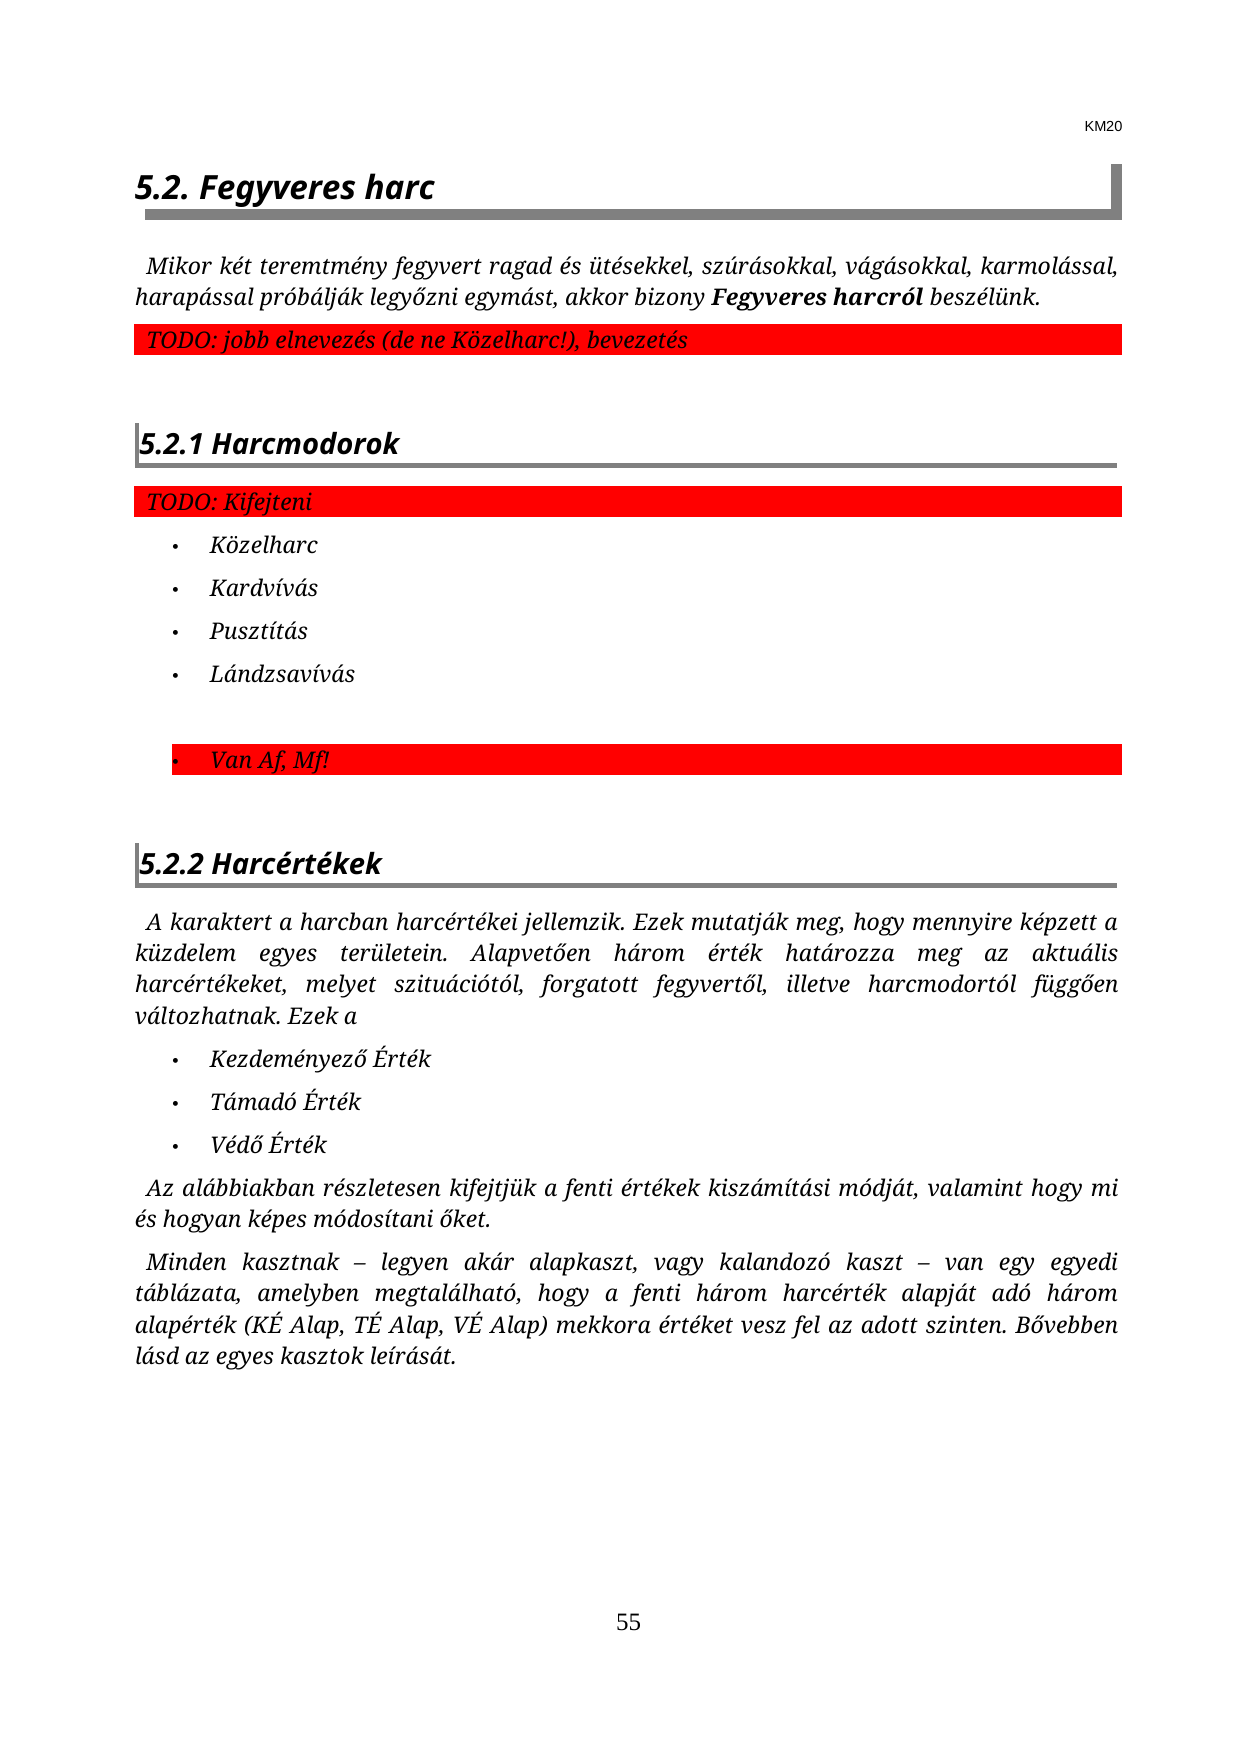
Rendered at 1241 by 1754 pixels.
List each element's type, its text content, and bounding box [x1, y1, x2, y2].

subtitle Harcértékek [139, 843, 1122, 883]
subtitle Fegyveres harc [134, 164, 1111, 209]
list Védő Érték [172, 1129, 1122, 1160]
list Pusztítás [172, 615, 1122, 646]
text Mikor két teremtmény fegyvert ragad és ütésekkel, szúrásokkal, vágásokkal, karmolással, harapással próbálják legyőzni egymást, akkor bizony Fegyveres harcról beszélünk. [134, 250, 1122, 312]
list Közelharc [172, 529, 1122, 560]
list Lándzsavívás [172, 658, 1122, 689]
text A karaktert a harcban harcértékei jellemzik. Ezek mutatják meg, hogy mennyire képzett a küzdelem egyes területein. Alapvetően három érték határozza meg az aktuális harcértékeket, melyet szituációtól, forgatott fegyvertől, illetve harcmodortól függően változhatnak. Ezek a [134, 906, 1122, 1031]
list Kardvívás [172, 572, 1122, 603]
list Van Af, Mf! [172, 744, 1122, 775]
list Támadó Érték [172, 1086, 1122, 1117]
text TODO: jobb elnevezés (de ne Közelharc!), bevezetés [134, 324, 1122, 355]
text Minden kasztnak – legyen akár alapkaszt, vagy kalandozó kaszt – van egy egyedi táblázata, amelyben megtalálható, hogy a fenti három harcérték alapját adó három alapérték (KÉ Alap, TÉ Alap, VÉ Alap) mekkora értéket vesz fel az adott szinten. Bővebben lásd az egyes kasztok leírását. [134, 1246, 1122, 1371]
text Az alábbiakban részletesen kifejtjük a fenti értékek kiszámítási módját, valamint hogy mi és hogyan képes módosítani őket. [134, 1172, 1122, 1234]
subtitle Harcmodorok [139, 423, 1122, 463]
text TODO: Kifejteni [134, 486, 1122, 517]
list Kezdeményező Érték [172, 1043, 1122, 1074]
